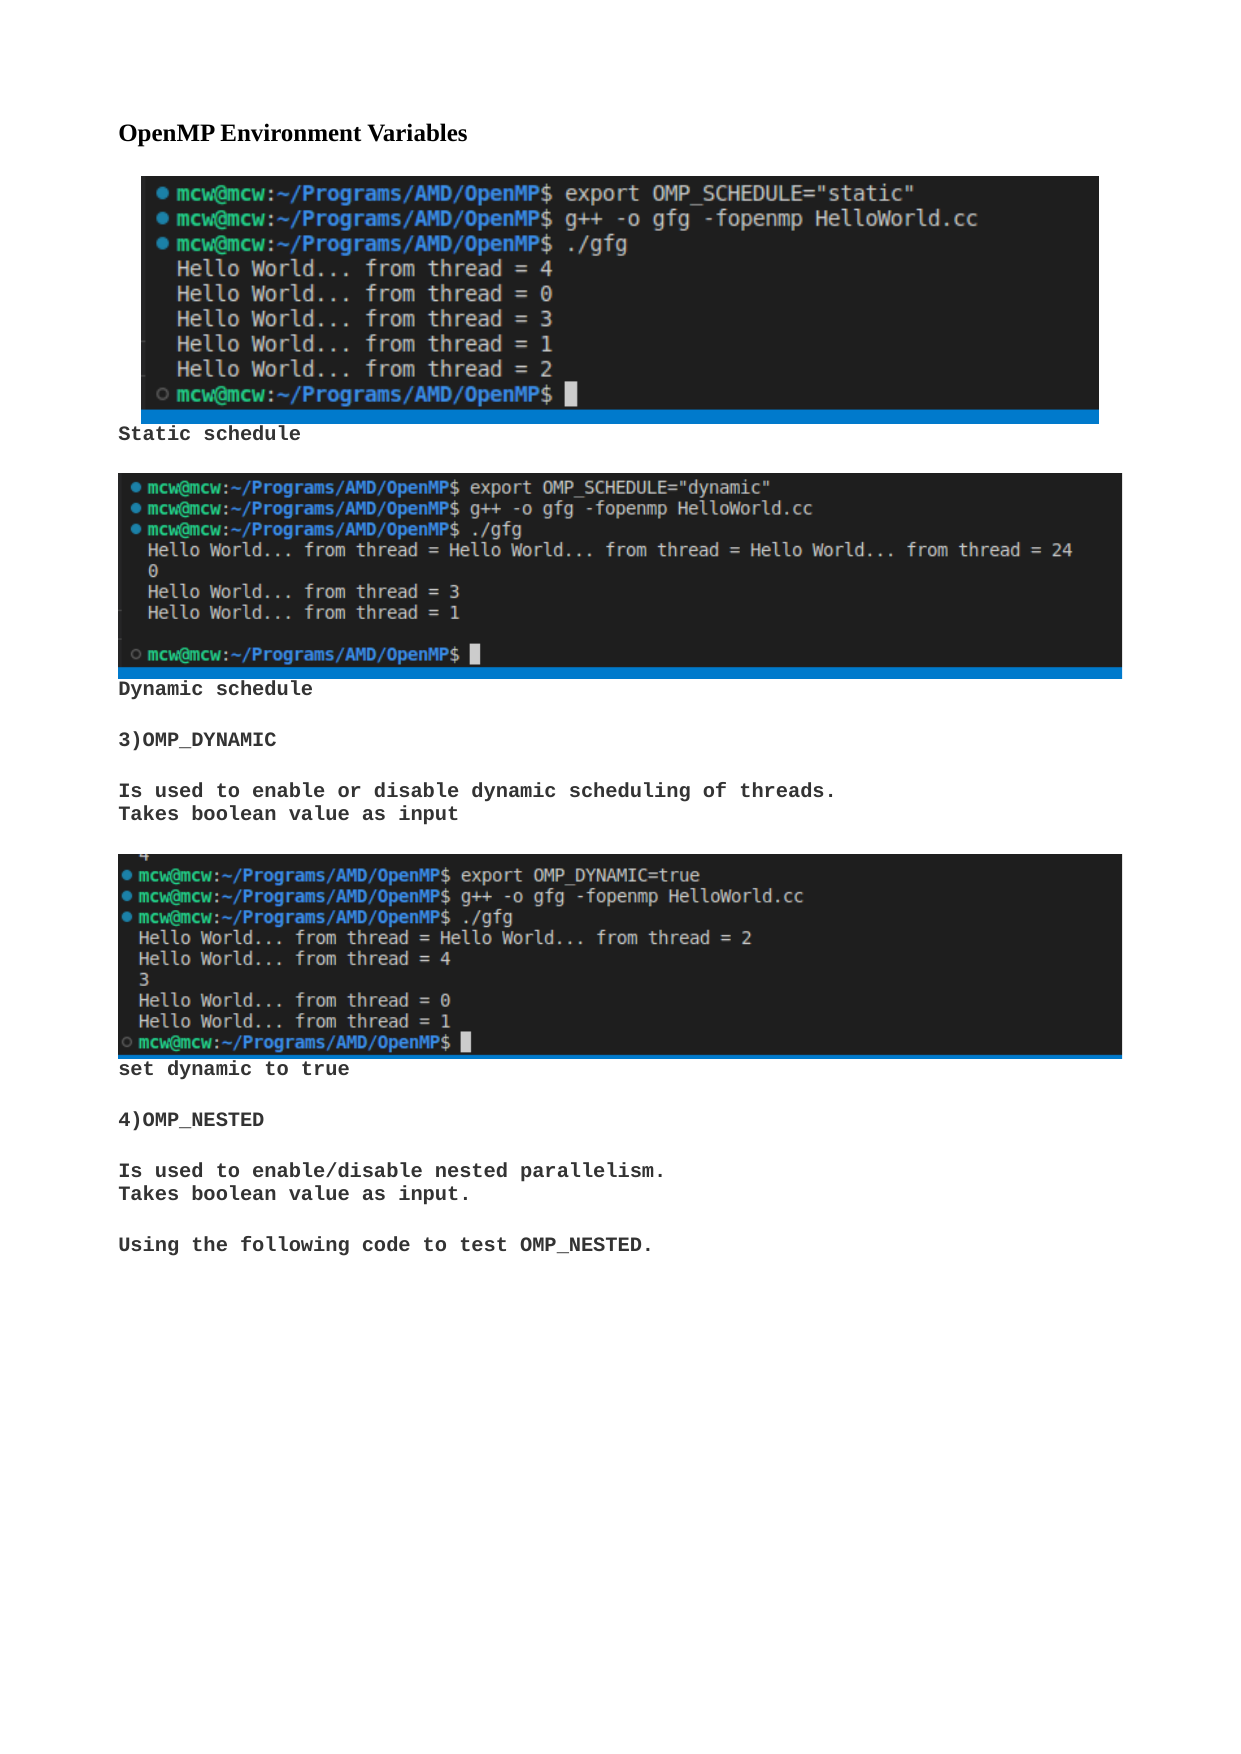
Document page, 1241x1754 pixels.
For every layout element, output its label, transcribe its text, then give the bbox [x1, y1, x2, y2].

picture [141, 176, 1099, 424]
text Dynamic schedule [118, 679, 1122, 702]
text Takes boolean value as input [118, 803, 1122, 826]
text Is used to enable or disable dynamic scheduling of threads. [118, 780, 1122, 803]
text 3)OMP_DYNAMIC [118, 729, 1122, 753]
picture [118, 473, 1123, 679]
text 4)OMP_NESTED [118, 1110, 1122, 1133]
text set dynamic to true [118, 1059, 1122, 1082]
picture [118, 854, 1123, 1059]
text Using the following code to test OMP_NESTED. [118, 1234, 1122, 1257]
text Takes boolean value as input. [118, 1183, 1122, 1206]
text Is used to enable/disable nested parallelism. [118, 1160, 1122, 1183]
text Static schedule [118, 176, 1122, 446]
